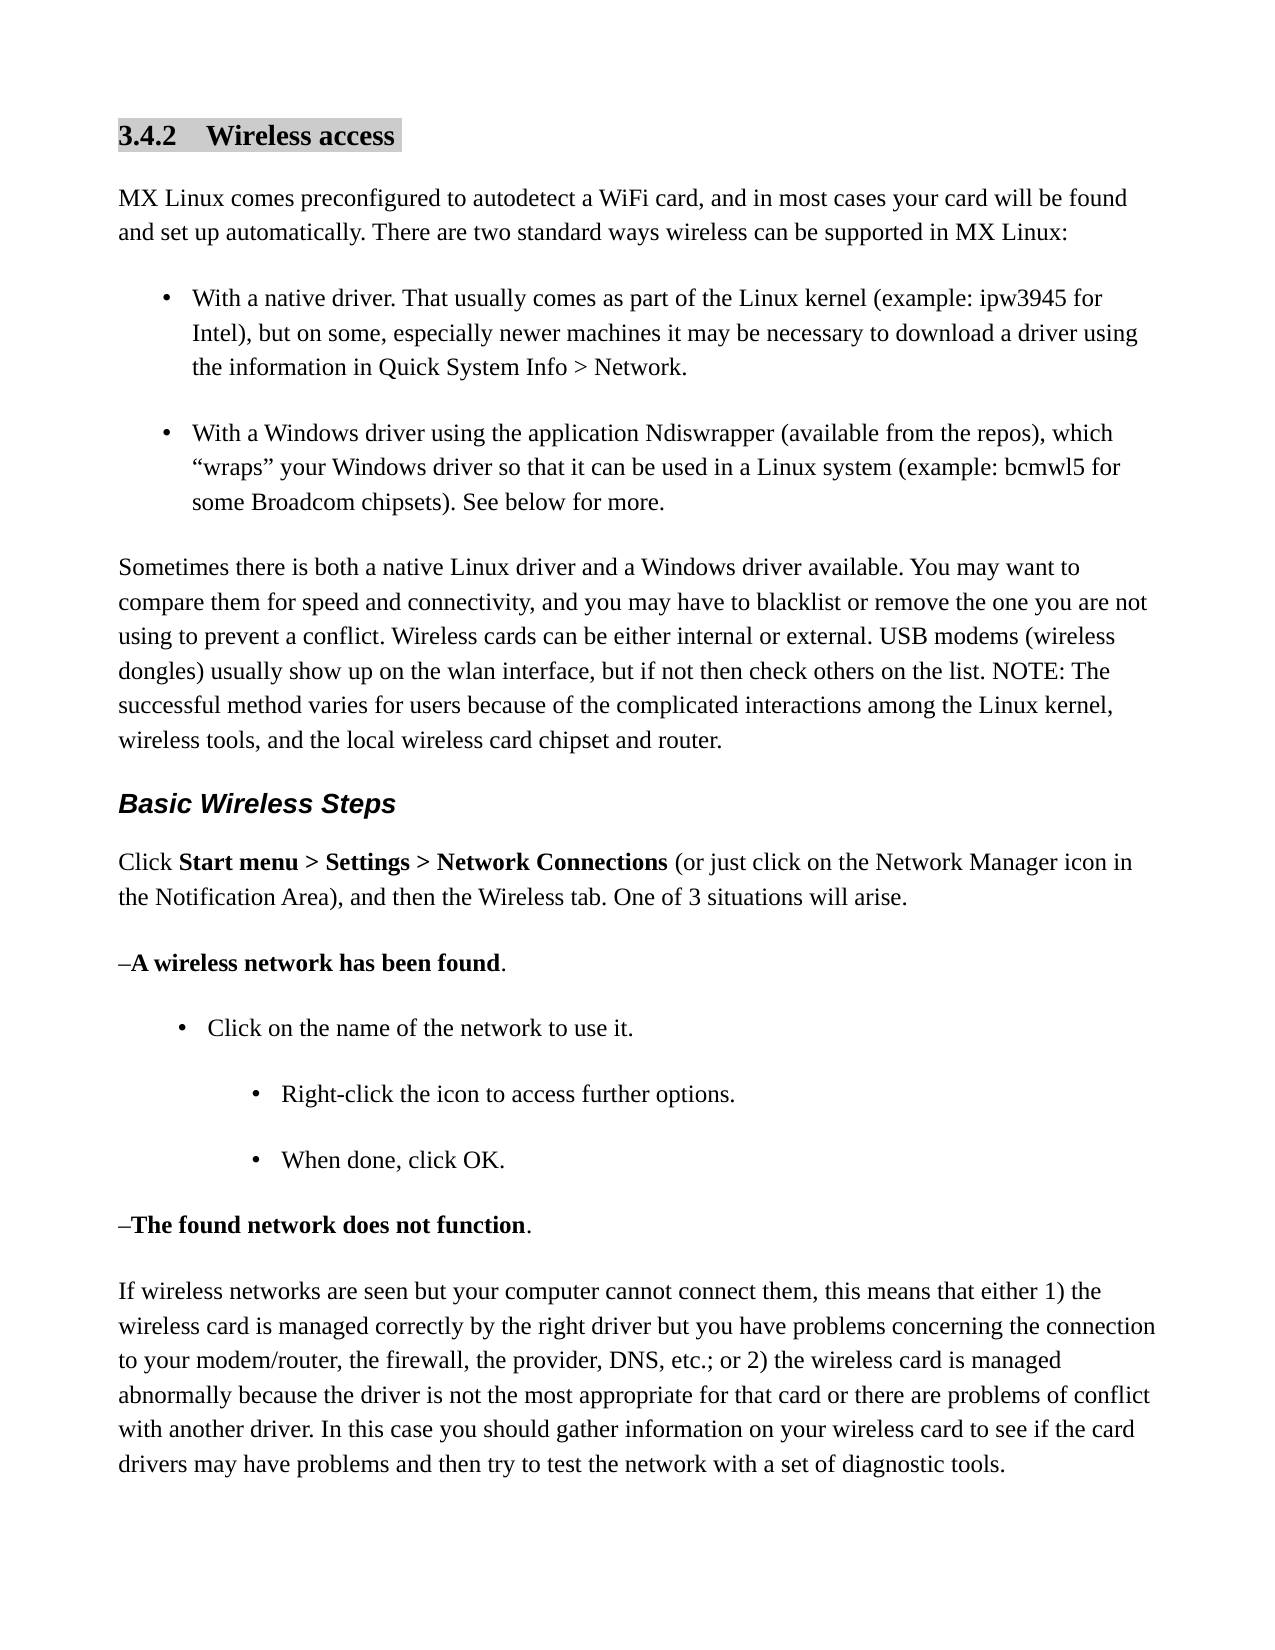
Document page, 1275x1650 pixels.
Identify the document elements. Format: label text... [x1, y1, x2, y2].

subtitle 3.4.2 Wireless access [402, 118, 1138, 152]
subtitle Basic Wireless Steps [118, 787, 1157, 819]
list Right-click the icon to access further options. [252, 1079, 1141, 1108]
text MX Linux comes preconfigured to autodetect a WiFi card, and in most cases your card will be found and set up automatically. There are two standard ways wireless can be supported in MX Linux: [118, 183, 1157, 246]
text Click Start menu > Settings > Network Connections (or just click on the Network Manager icon in the Notification Area), and then the Wireless tab. One of 3 situations will arise. [118, 847, 1157, 911]
list Click on the name of the network to use it. [178, 1013, 1141, 1042]
list When done, click OK. [252, 1145, 1141, 1174]
list With a native driver. That usually comes as part of the Linux kernel (example: ipw3945 for Intel), but on some, especially newer machines it may be necessary to download a driver using the information in Quick System Info > Network. [162, 283, 1157, 381]
text –A wireless network has been found. [118, 948, 1157, 976]
text –The found network does not function. [118, 1211, 1142, 1239]
text If wireless networks are seen but your computer cannot connect them, this means that either 1) the wireless card is managed correctly by the right driver but you have problems concerning the connection to your modem/router, the firewall, the provider, DNS, etc.; or 2) the wireless card is managed abnormally because the driver is not the most appropriate for that card or there are problems of conflict with another driver. In this case you should gather information on your wireless card to see if the card drivers may have problems and then try to test the network with a set of diagnostic tools. [118, 1276, 1157, 1477]
text Sometimes there is both a native Linux driver and a Windows driver available. You may want to compare them for speed and connectivity, and you may have to blacklist or remove the one you are not using to prevent a conflict. Wireless cards can be either internal or external. USB modems (wireless dongles) usually show up on the wlan interface, but if not then check others on the list. NOTE: The successful method varies for users because of the complicated interactions among the Linux kernel, wireless tools, and the local wireless card chipset and router. [118, 552, 1157, 754]
list With a Windows driver using the application Ndiswrapper (available from the repos), which “wraps” your Windows driver so that it can be used in a Linux system (example: bcmwl5 for some Broadcom chipsets). See below for more. [162, 418, 1157, 516]
